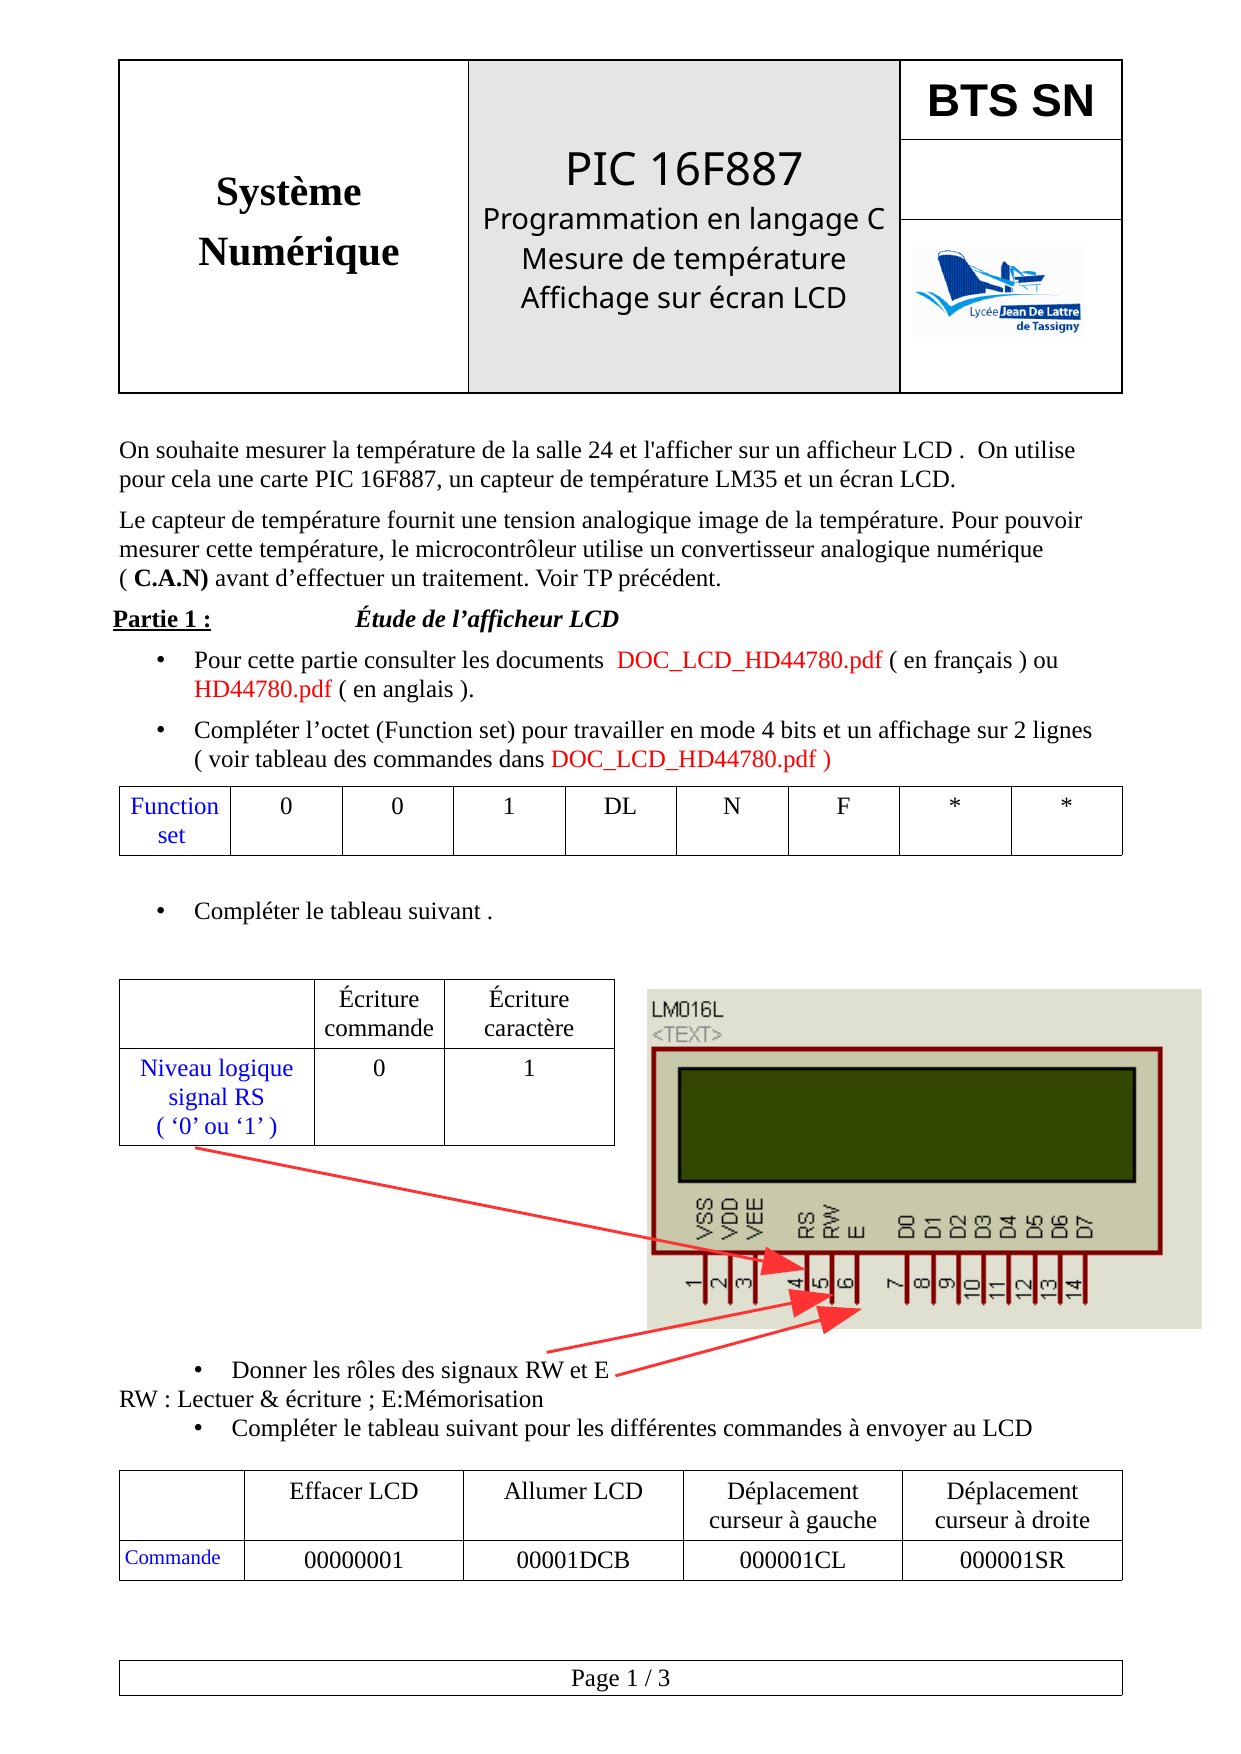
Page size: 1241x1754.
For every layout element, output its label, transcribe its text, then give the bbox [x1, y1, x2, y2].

table_header [120, 1471, 244, 1539]
table_header * [1012, 787, 1122, 854]
list Compléter le tableau suivant . [156, 896, 1122, 925]
table_header [120, 980, 314, 1047]
picture [797, 1322, 822, 1329]
picture [912, 247, 1085, 337]
table_header 1 [454, 787, 565, 854]
picture [647, 989, 1202, 1329]
table_cell 000001CL [684, 1541, 902, 1580]
table_header PIC 16F887 Programmation en langage C Mesure de température Affichage sur écran LCD [469, 61, 899, 392]
table_cell [901, 140, 1121, 219]
table_header 0 [343, 787, 453, 854]
table_cell 1 [445, 1049, 614, 1145]
table_cell [901, 220, 1121, 392]
list Compléter l’octet (Function set) pour travailler en mode 4 bits et un affichage sur 2 lignes ( voir tableau des commandes dans DOC_LCD_HD44780.pdf ) [156, 716, 1122, 773]
table_cell 00001DCB [464, 1541, 683, 1580]
text Partie 1 : Étude de l’afficheur LCD [44, 604, 1122, 633]
list Compléter le tableau suivant pour les différentes commandes à envoyer au LCD [194, 1413, 1122, 1470]
table_header Function set [120, 787, 230, 854]
table_header BTS SN [901, 61, 1121, 139]
table_header Déplacement curseur à gauche [684, 1471, 902, 1539]
table_header Écriture commande [315, 980, 444, 1047]
list Pour cette partie consulter les documents DOC_LCD_HD44780.pdf ( en français ) ou HD44780.pdf ( en anglais ). [156, 646, 1122, 703]
text RW : Lectuer & écriture ; E:Mémorisation [119, 1384, 1122, 1413]
list Le capteur de température fournit une tension analogique image de la température. Pour pouvoir mesurer cette température, le microcontrôleur utilise un convertisseur analogique numérique ( C.A.N) avant d’effectuer un traitement. Voir TP précédent. [81, 506, 1122, 592]
table_header N [677, 787, 788, 854]
table_header DL [566, 787, 676, 854]
table_header F [789, 787, 899, 854]
table_header Allumer LCD [464, 1471, 683, 1539]
table_header * [900, 787, 1011, 854]
table_header Écriture caractère [445, 980, 614, 1047]
table_cell 000001SR [903, 1541, 1122, 1580]
table_cell Niveau logique signal RS ( ‘0’ ou ‘1’ ) [120, 1049, 314, 1145]
table_header Effacer LCD [245, 1471, 463, 1539]
list Donner les rôles des signaux RW et E [194, 1355, 1122, 1384]
table_cell 00000001 [245, 1541, 463, 1580]
table_cell Commande [120, 1541, 244, 1580]
table_header Système Numérique [120, 61, 468, 392]
list On souhaite mesurer la température de la salle 24 et l'afficher sur un afficheur LCD . On utilise pour cela une carte PIC 16F887, un capteur de température LM35 et un écran LCD. [81, 436, 1122, 493]
table_header 0 [231, 787, 342, 854]
table_header Déplacement curseur à droite [903, 1471, 1122, 1539]
table_cell 0 [315, 1049, 444, 1145]
